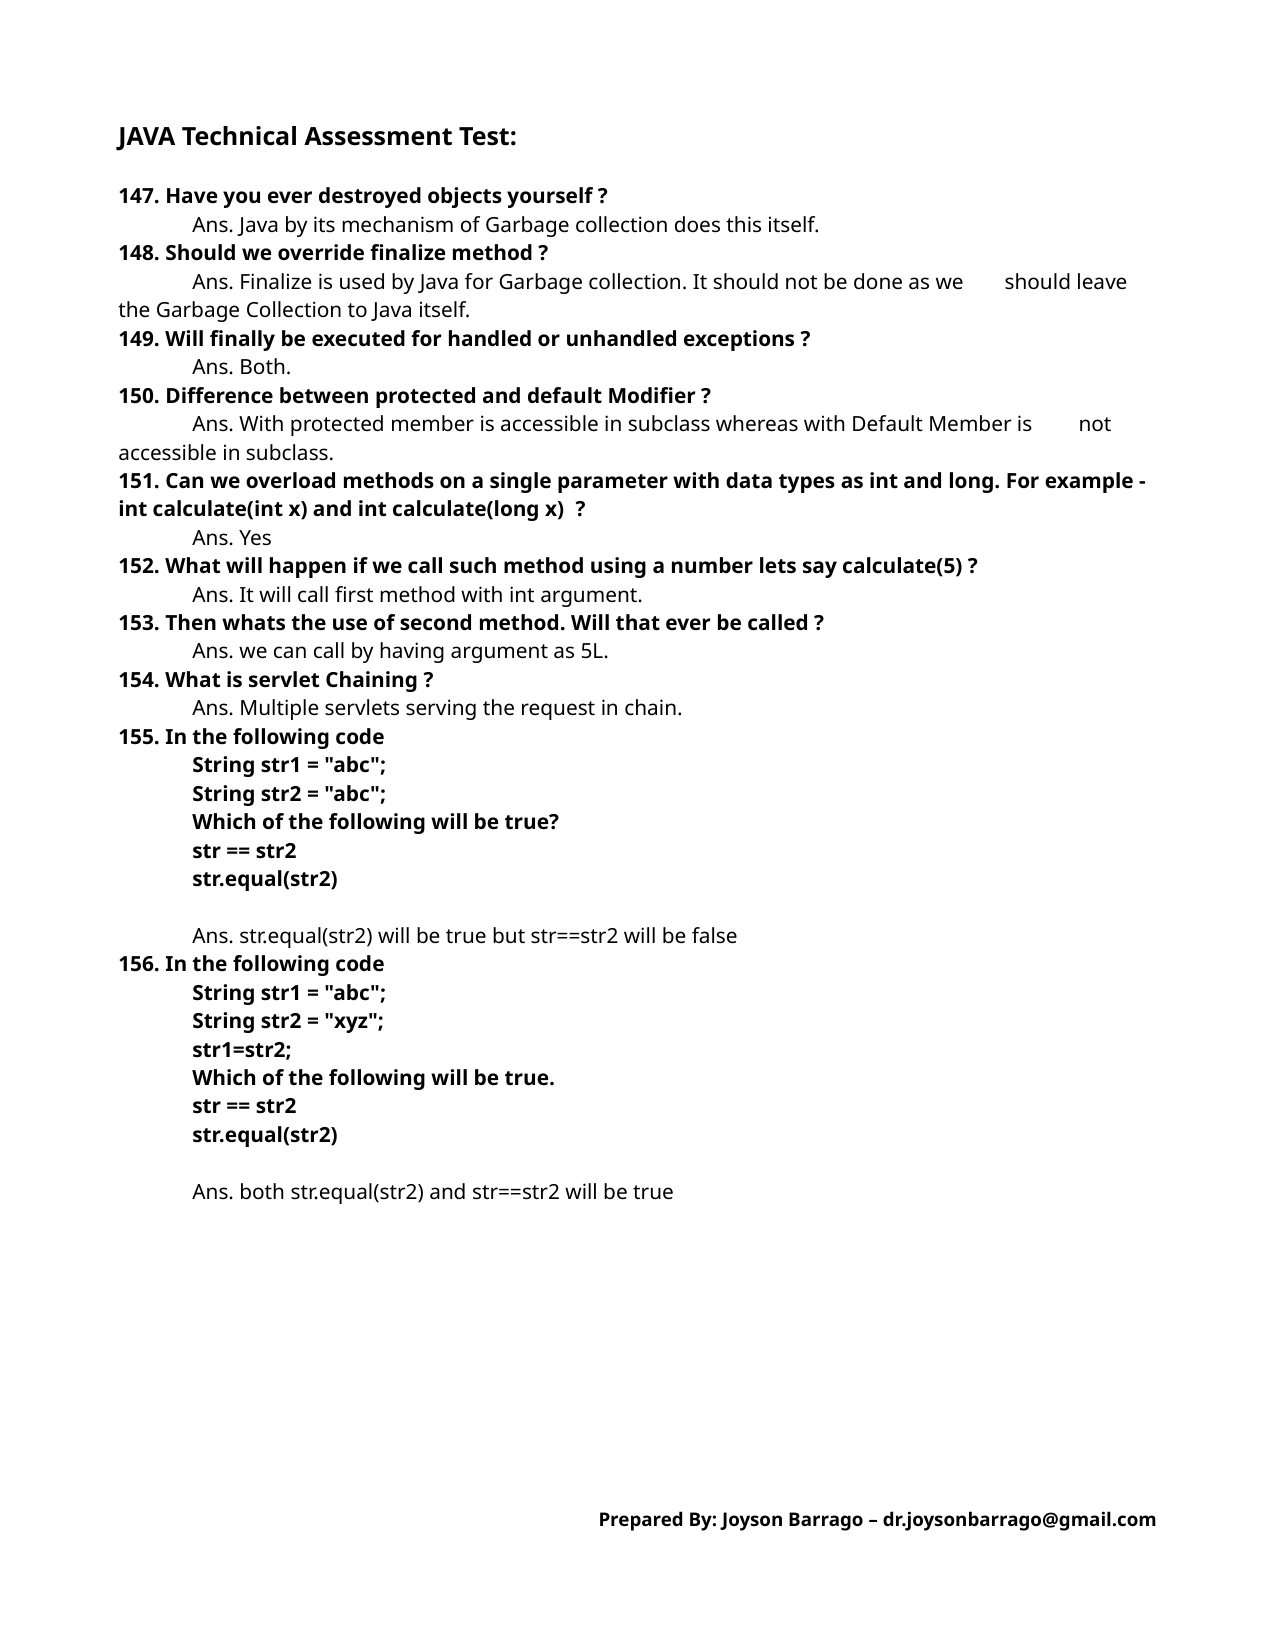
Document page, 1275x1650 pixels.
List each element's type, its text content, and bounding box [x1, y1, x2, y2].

text Ans. str.equal(str2) will be true but str==str2 will be false 156. In the following code String str1 = "abc"; String str2 = "xyz"; str1=str2; Which of the following will be true. str == str2 str.equal(str2) [118, 893, 1157, 1177]
text 147. Have you ever destroyed objects yourself ? Ans. Java by its mechanism of Garbage collection does this itself. 148. Should we override finalize method ? Ans. Finalize is used by Java for Garbage collection. It should not be done as we should leave the Garbage Collection to Java itself. 149. Will finally be executed for handled or unhandled exceptions ? Ans. Both. 150. Difference between protected and default Modifier ? Ans. With protected member is accessible in subclass whereas with Default Member is not accessible in subclass. 151. Can we overload methods on a single parameter with data types as int and long. For example - int calculate(int x) and int calculate(long x) ? Ans. Yes 152. What will happen if we call such method using a number lets say calculate(5) ? Ans. It will call first method with int argument. 153. Then whats the use of second method. Will that ever be called ? Ans. we can call by having argument as 5L. 154. What is servlet Chaining ? Ans. Multiple servlets serving the request in chain. 155. In the following code String str1 = "abc"; String str2 = "abc"; Which of the following will be true? str == str2 str.equal(str2) [118, 182, 1157, 893]
text Ans. both str.equal(str2) and str==str2 will be true [118, 1177, 1157, 1234]
